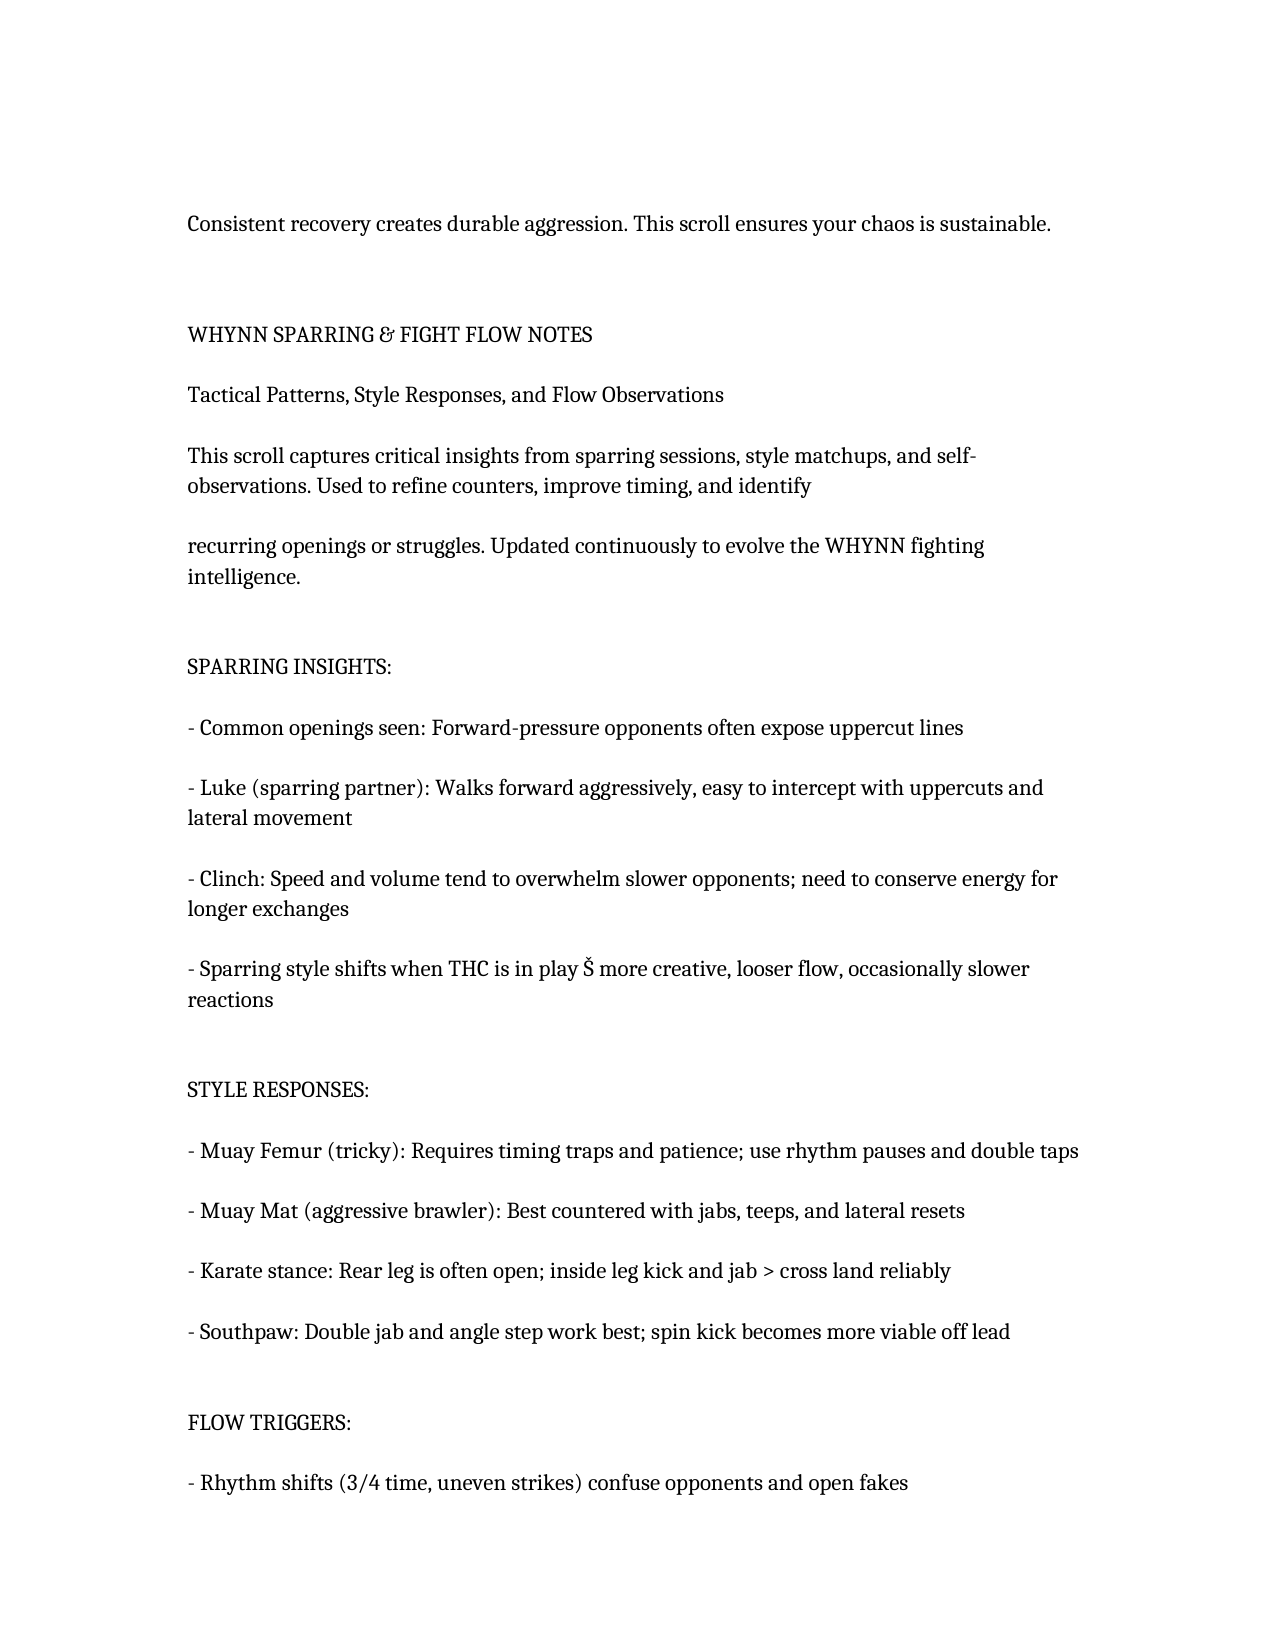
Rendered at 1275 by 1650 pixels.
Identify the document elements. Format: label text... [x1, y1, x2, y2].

text WHYNN SPARRING & FIGHT FLOW NOTES Tactical Patterns, Style Responses, and Flow Observations This scroll captures critical insights from sparring sessions, style matchups, and self-observations. Used to refine counters, improve timing, and identify recurring openings or struggles. Updated continuously to evolve the WHYNN fighting intelligence. SPARRING INSIGHTS: - Common openings seen: Forward-pressure opponents often expose uppercut lines - Luke (sparring partner): Walks forward aggressively, easy to intercept with uppercuts and lateral movement - Clinch: Speed and volume tend to overwhelm slower opponents; need to conserve energy for longer exchanges - Sparring style shifts when THC is in play Š more creative, looser flow, occasionally slower reactions STYLE RESPONSES: - Muay Femur (tricky): Requires timing traps and patience; use rhythm pauses and double taps - Muay Mat (aggressive brawler): Best countered with jabs, teeps, and lateral resets - Karate stance: Rear leg is often open; inside leg kick and jab > cross land reliably - Southpaw: Double jab and angle step work best; spin kick becomes more viable off lead FLOW TRIGGERS: - Rhythm shifts (3/4 time, uneven strikes) confuse opponents and open fakes [187, 322, 1087, 1496]
text Consistent recovery creates durable aggression. This scroll ensures your chaos is sustainable. [187, 150, 1087, 297]
